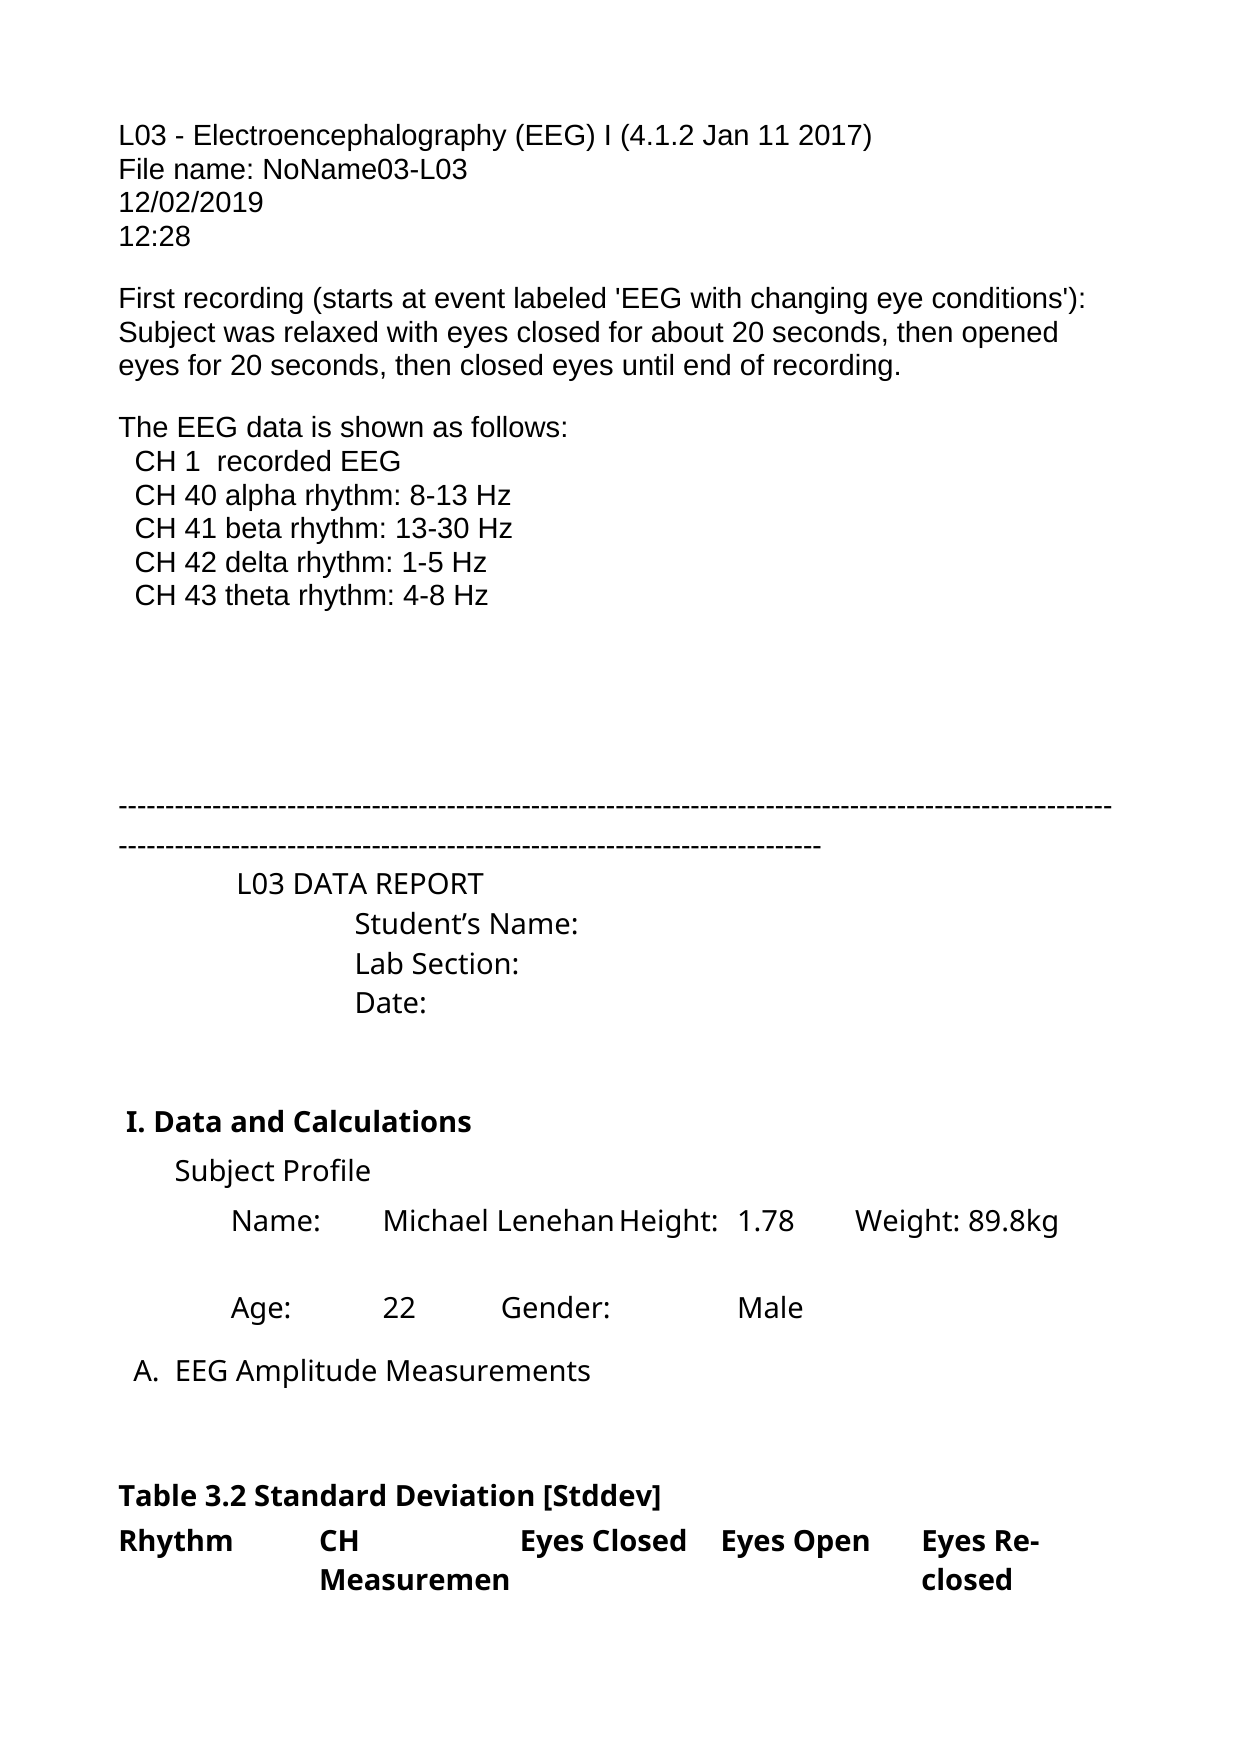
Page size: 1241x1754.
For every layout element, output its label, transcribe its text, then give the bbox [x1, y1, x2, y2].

text Table 3.2 Standard Deviation [Stddev] [118, 1475, 1122, 1515]
text ------------------------------------------------------------------------------------------------------------------------------------------------------------------------------------- [118, 784, 1122, 863]
text L03 - Electroencephalography (EEG) I (4.1.2 Jan 11 2017) [118, 118, 1122, 152]
text File name: NoName03-L03 [118, 152, 1122, 185]
text Name: Michael Lenehan Height: 1.78 Weight: 89.8kg [146, 1200, 1122, 1239]
text Date: [118, 983, 1122, 1022]
table_header CH Measuremen [319, 1520, 519, 1599]
table_header Eyes Re-closed [921, 1520, 1122, 1599]
table_header Eyes Open [720, 1520, 921, 1599]
text I. Data and Calculations [118, 1102, 1122, 1141]
text Age: 22 Gender: Male [146, 1287, 1122, 1327]
text CH 40 alpha rhythm: 8-13 Hz [118, 477, 1122, 511]
text 12:28 [118, 219, 1122, 252]
text A. EEG Amplitude Measurements [133, 1350, 1122, 1390]
text CH 43 theta rhythm: 4-8 Hz [118, 578, 1122, 612]
text L03 DATA REPORT [118, 863, 1122, 903]
table_header Rhythm [118, 1520, 319, 1599]
text 12/02/2019 [118, 185, 1122, 219]
text CH 42 delta rhythm: 1-5 Hz [118, 544, 1122, 578]
text CH 1 recorded EEG [118, 444, 1122, 477]
text CH 41 beta rhythm: 13-30 Hz [118, 511, 1122, 544]
text Lab Section: [118, 943, 1122, 983]
text Student’s Name: [118, 903, 1122, 943]
text Subject Profile [118, 1151, 1122, 1190]
table_header Eyes Closed [520, 1520, 720, 1599]
text First recording (starts at event labeled 'EEG with changing eye conditions'): Subject was relaxed with eyes closed for about 20 seconds, then opened eyes for 20 seconds, then closed eyes until end of recording. [118, 281, 1122, 382]
text The EEG data is shown as follows: [118, 410, 1122, 444]
